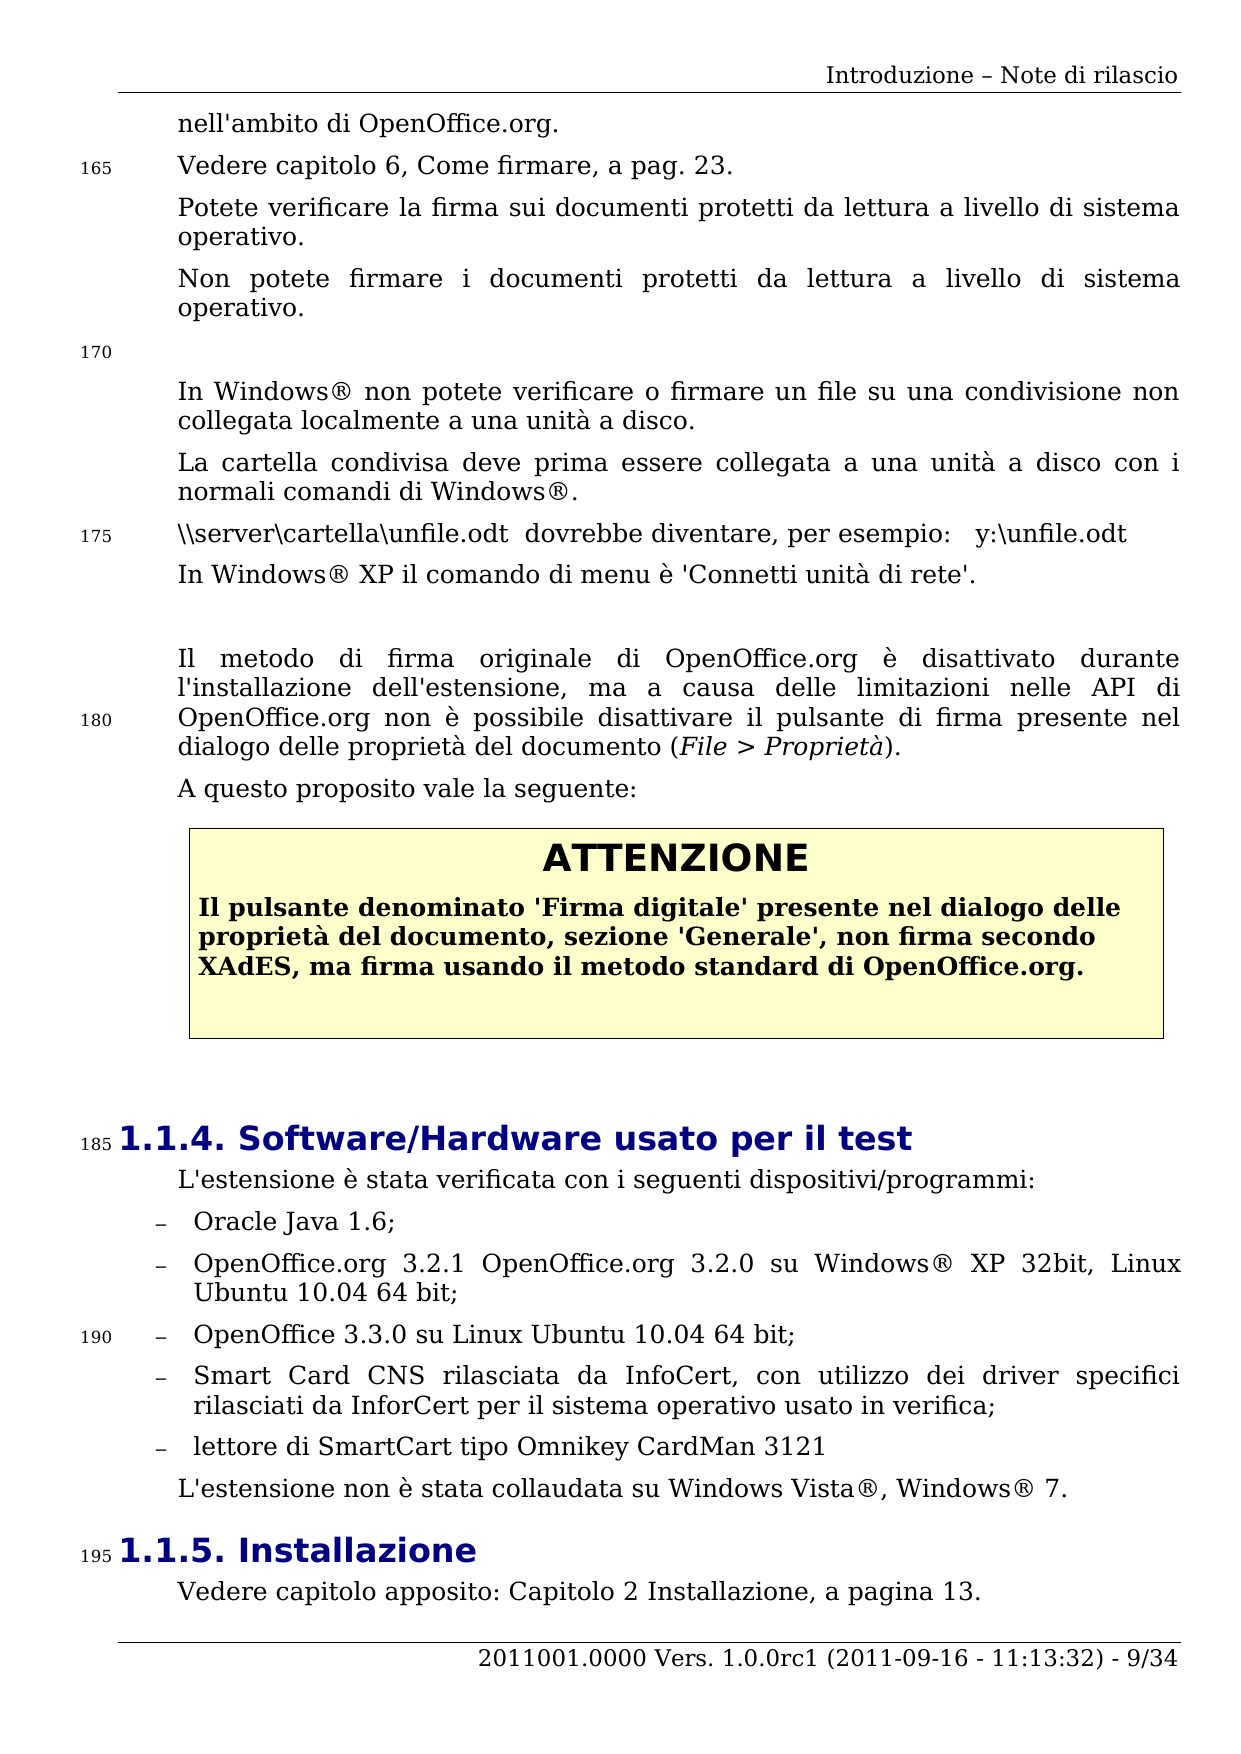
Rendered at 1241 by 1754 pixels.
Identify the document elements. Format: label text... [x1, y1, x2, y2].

text \\server\cartella\unfile.odt dovrebbe diventare, per esempio: y:\unfile.odt [177, 519, 1181, 548]
subtitle Installazione [118, 1532, 1181, 1570]
text Il metodo di firma originale di OpenOffice.org è disattivato durante l'installazione dell'estensione, ma a causa delle limitazioni nelle API di OpenOffice.org non è possibile disattivare il pulsante di firma presente nel dialogo delle proprietà del documento (File > Proprietà). [177, 644, 1181, 761]
subtitle Software/Hardware usato per il test [118, 1120, 1181, 1159]
list lettore di SmartCart tipo Omnikey CardMan 3121 [156, 1433, 1181, 1462]
list OpenOffice.org 3.2.1 OpenOffice.org 3.2.0 su Windows® XP 32bit, Linux Ubuntu 10.04 64 bit; [156, 1249, 1181, 1307]
list Smart Card CNS rilasciata da InfoCert, con utilizzo dei driver specifici rilasciati da InforCert per il sistema operativo usato in verifica; [156, 1362, 1181, 1420]
text Vedere capitolo 6, Come firmare, a pag. 23. [177, 151, 1181, 181]
text A questo proposito vale la seguente: [177, 774, 1181, 803]
text Non potete firmare i documenti protetti da lettura a livello di sistema operativo. [177, 264, 1181, 323]
text L'estensione non è stata collaudata su Windows Vista®, Windows® 7. [177, 1474, 1181, 1504]
text La cartella condivisa deve prima essere collegata a una unità a disco con i normali comandi di Windows®. [177, 448, 1181, 506]
text ATTENZIONE [198, 836, 1154, 880]
text Potete verificare la firma sui documenti protetti da lettura a livello di sistema operativo. [177, 193, 1181, 252]
text Vedere capitolo apposito: Capitolo 2 Installazione, a pagina 13. [177, 1577, 1181, 1606]
text Il pulsante denominato 'Firma digitale' presente nel dialogo delle proprietà del documento, sezione 'Generale', non firma secondo XAdES, ma firma usando il metodo standard di OpenOffice.org. [198, 892, 1154, 981]
list OpenOffice 3.3.0 su Linux Ubuntu 10.04 64 bit; [156, 1320, 1181, 1349]
text In Windows® XP il comando di menu è 'Connetti unità di rete'. [177, 561, 1181, 590]
text In Windows® non potete verificare o firmare un file su una condivisione non collegata localmente a una unità a disco. [177, 377, 1181, 435]
text nell'ambito di OpenOffice.org. [177, 109, 1181, 139]
list Oracle Java 1.6; [156, 1207, 1181, 1236]
text L'estensione è stata verificata con i seguenti dispositivi/programmi: [177, 1165, 1181, 1194]
